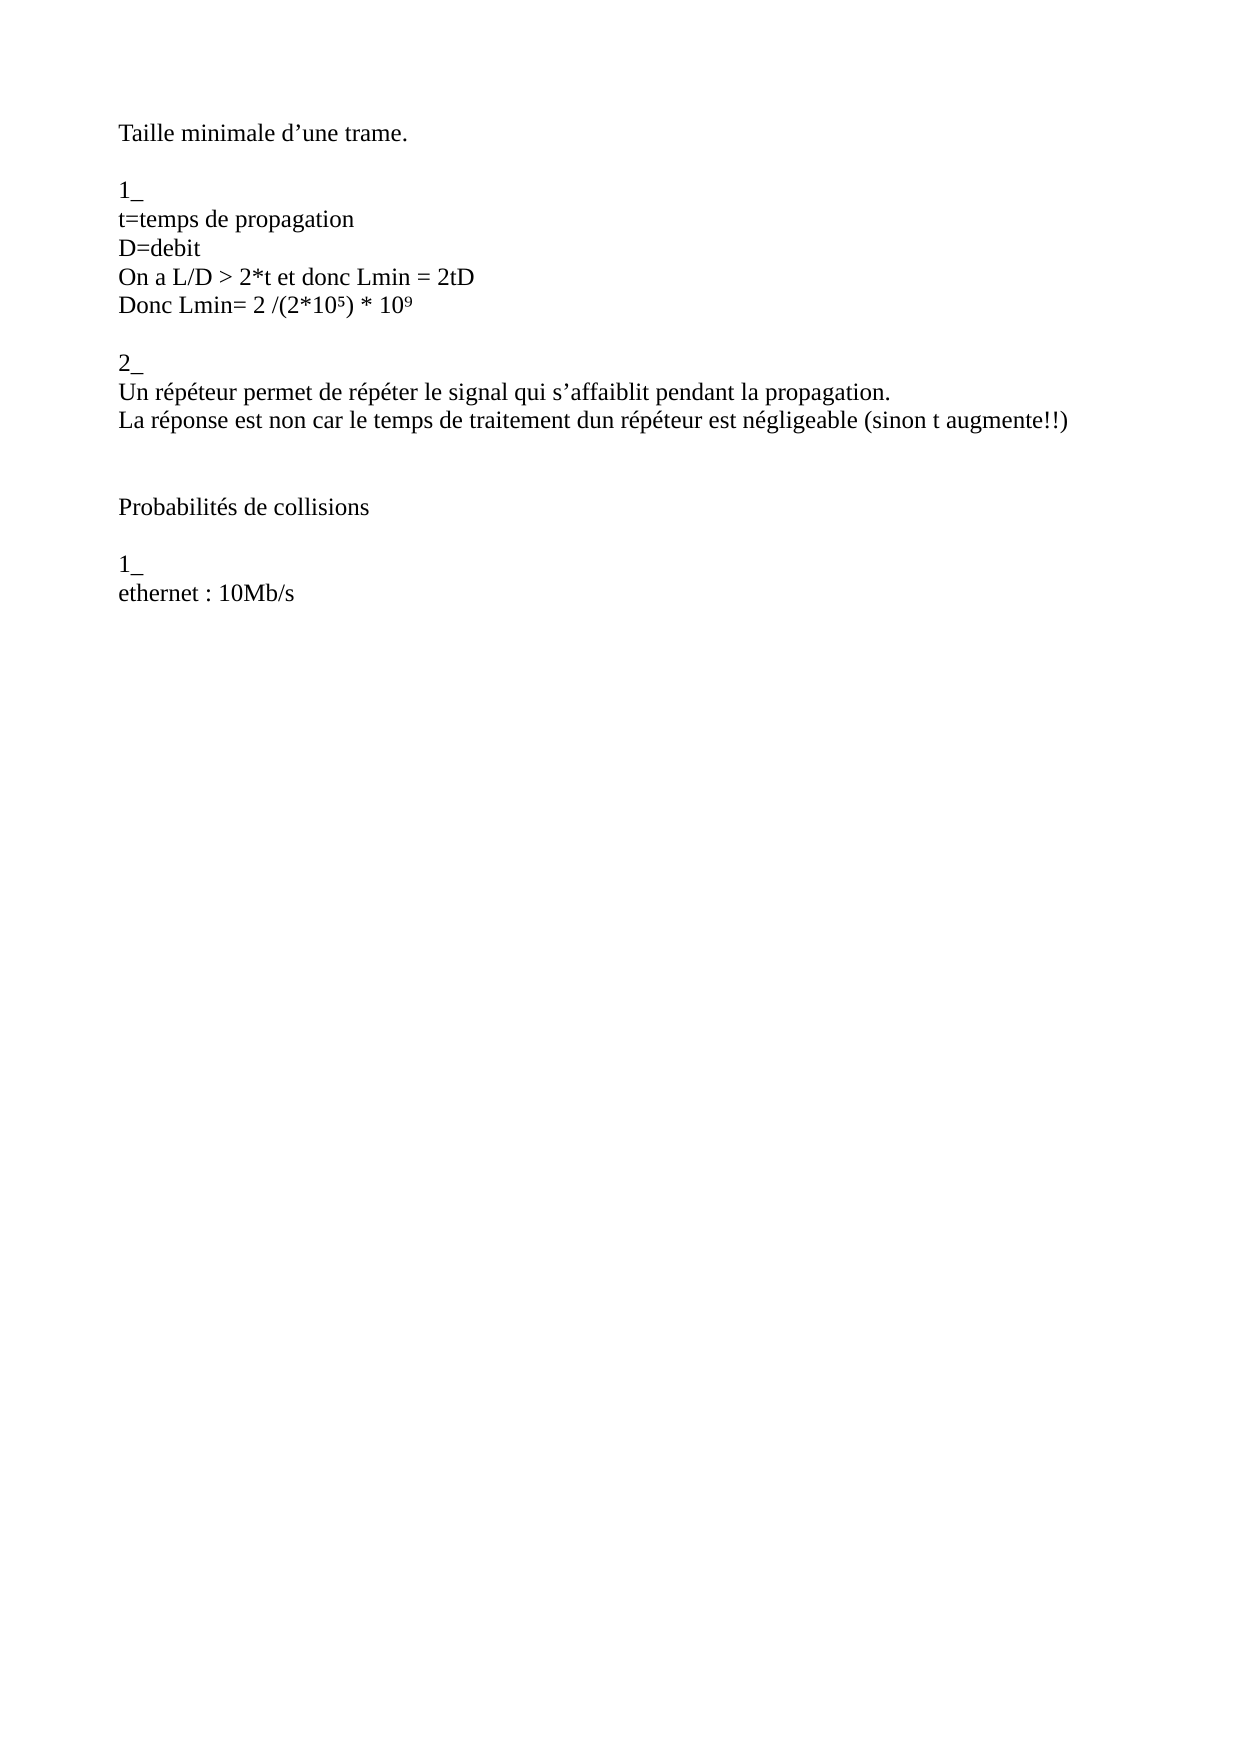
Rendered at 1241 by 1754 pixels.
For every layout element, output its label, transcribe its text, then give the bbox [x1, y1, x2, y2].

text Taille minimale d’une trame. [118, 118, 1122, 147]
text 1_ [118, 176, 1122, 204]
text Un répéteur permet de répéter le signal qui s’affaiblit pendant la propagation. [118, 377, 1122, 406]
text Probabilités de collisions [118, 492, 1122, 521]
text ethernet : 10Mb/s [118, 578, 1122, 607]
text Donc Lmin= 2 /(2*10⁵) * 10⁹ [118, 291, 1122, 319]
text On a L/D > 2*t et donc Lmin = 2tD [118, 262, 1122, 291]
text D=debit [118, 233, 1122, 262]
text 1_ [118, 521, 1122, 578]
text t=temps de propagation [118, 204, 1122, 233]
text La réponse est non car le temps de traitement dun répéteur est négligeable (sinon t augmente!!) [118, 406, 1122, 434]
text 2_ [118, 348, 1122, 377]
